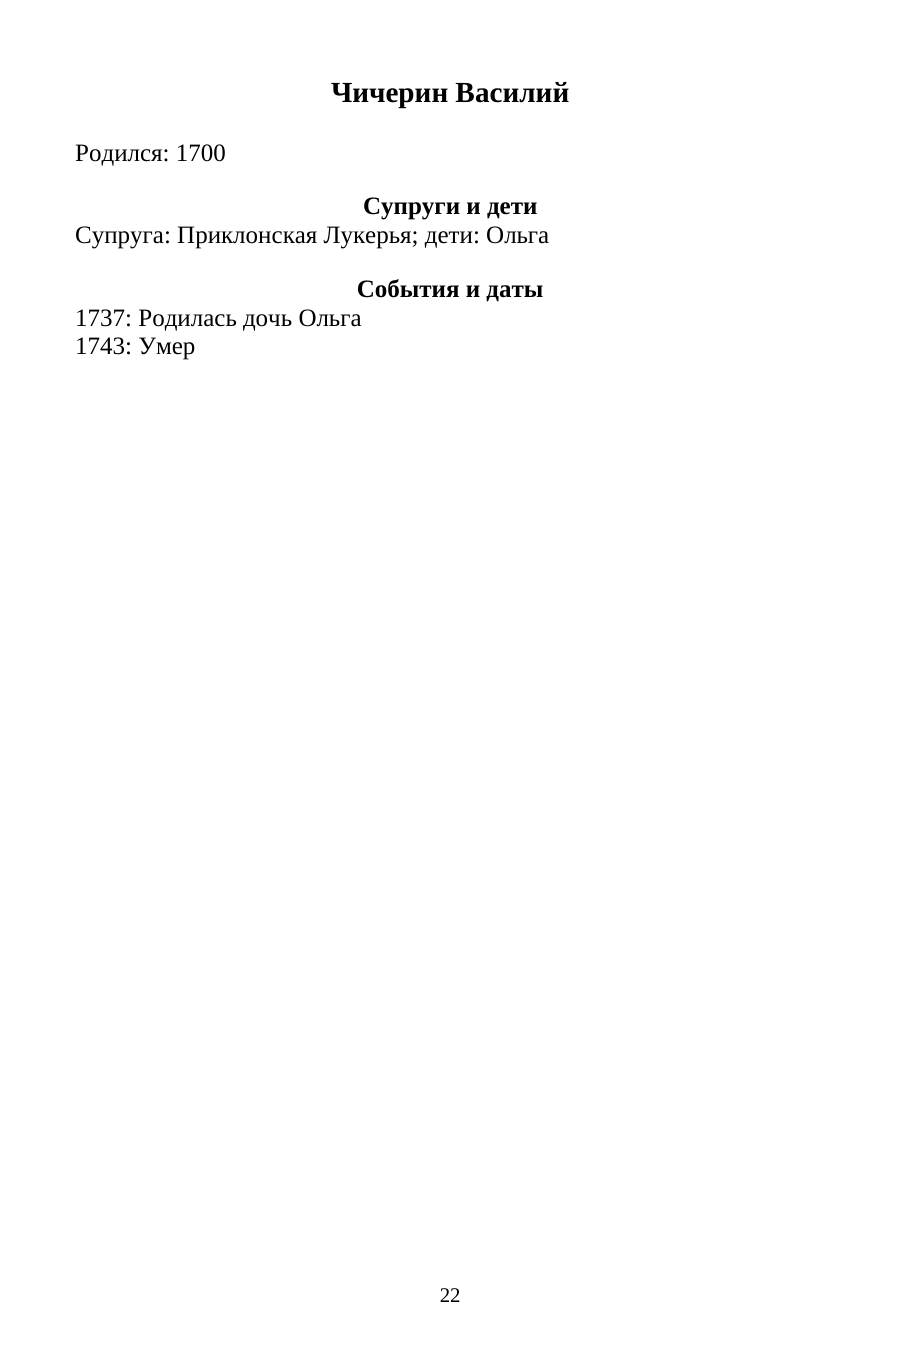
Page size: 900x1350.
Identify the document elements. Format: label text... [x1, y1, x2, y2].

subtitle Супруги и дети [75, 191, 825, 220]
subtitle События и даты [75, 274, 825, 303]
text 1737: Родилась дочь Ольга [75, 303, 825, 331]
text 1743: Умер [75, 331, 825, 360]
text Супруга: Приклонская Лукерья; дети: Ольга [75, 220, 825, 249]
subtitle Чичерин Василий [75, 75, 825, 108]
text Родился: 1700 [75, 138, 825, 166]
